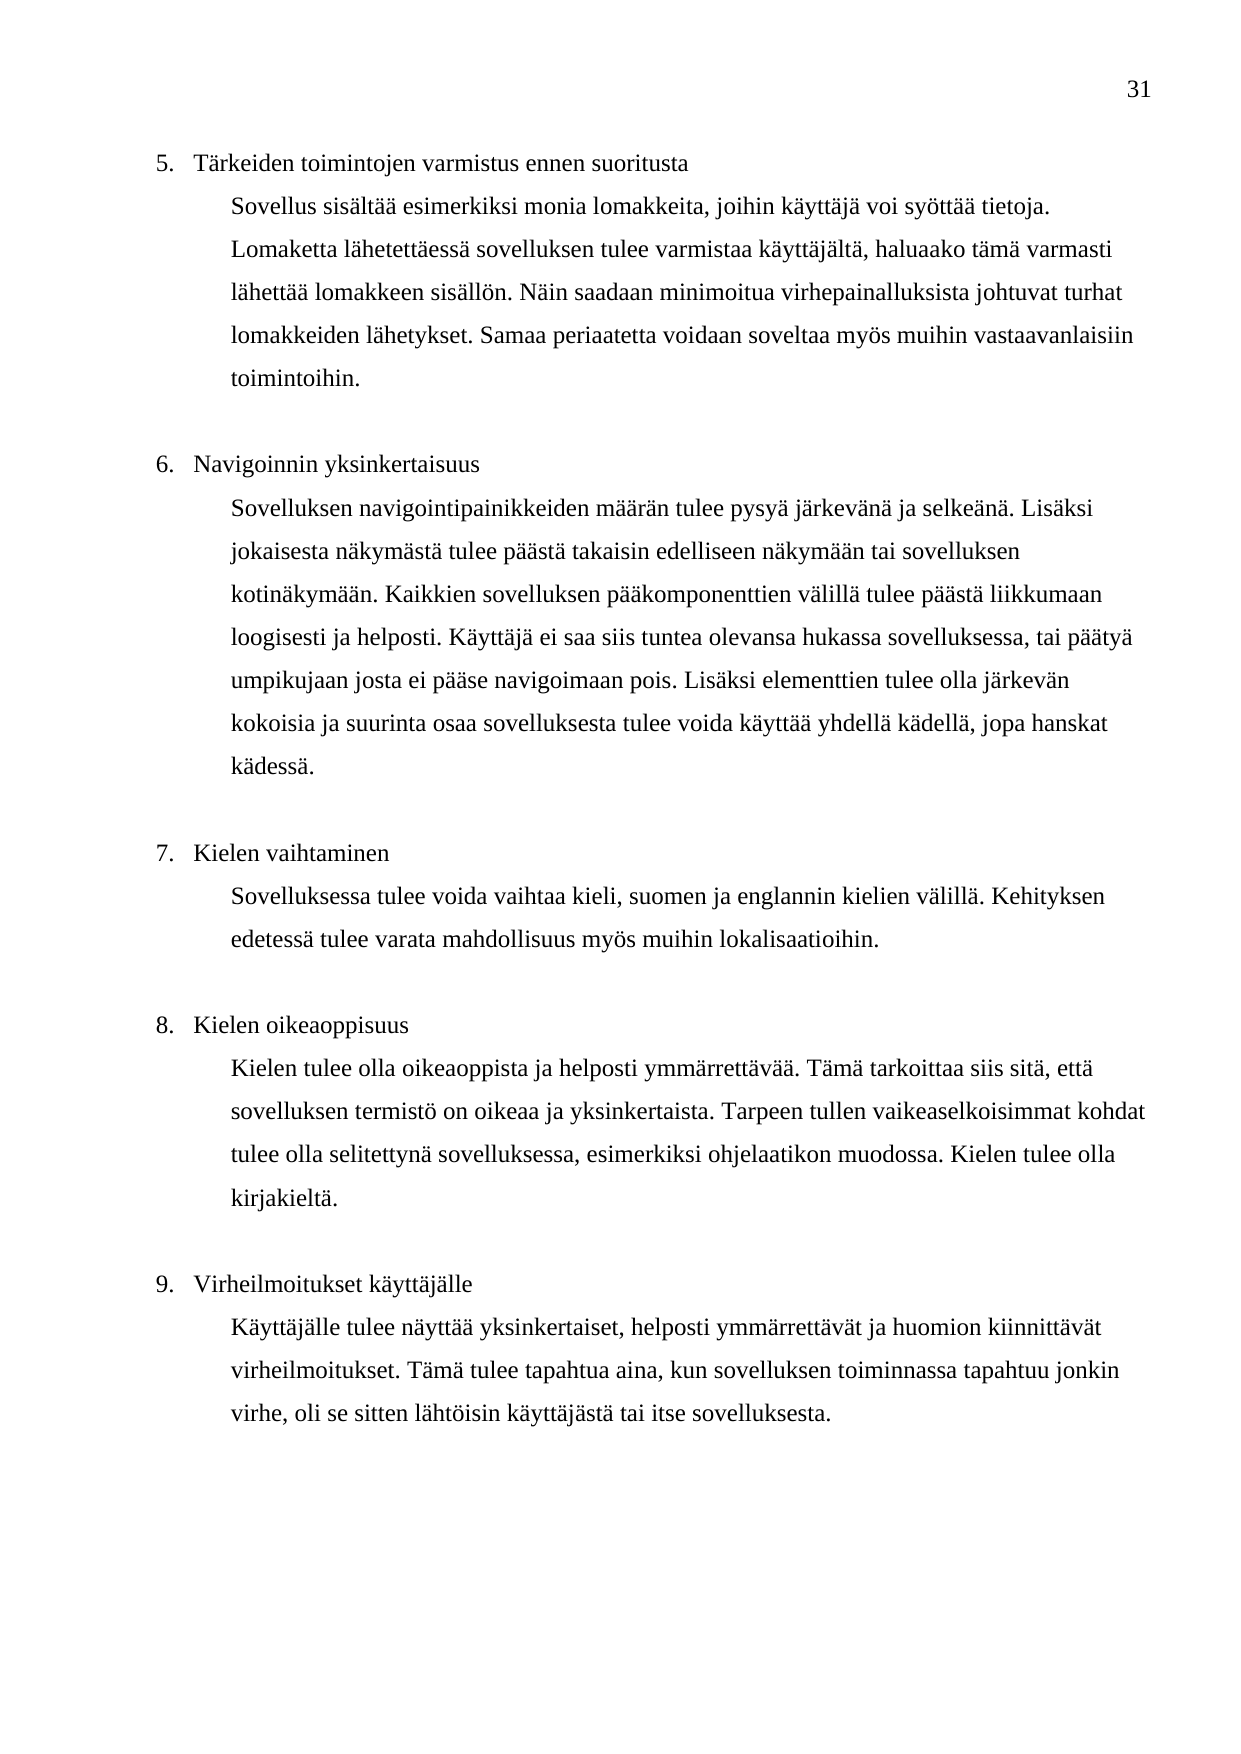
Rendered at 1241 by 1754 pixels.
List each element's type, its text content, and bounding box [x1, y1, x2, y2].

list Navigoinnin yksinkertaisuus [156, 449, 1152, 478]
list Sovelluksessa tulee voida vaihtaa kieli, suomen ja englannin kielien välillä. Kehityksen edetessä tulee varata mahdollisuus myös muihin lokalisaatioihin. [193, 881, 1152, 953]
list Käyttäjälle tulee näyttää yksinkertaiset, helposti ymmärrettävät ja huomion kiinnittävät virheilmoitukset. Tämä tulee tapahtua aina, kun sovelluksen toiminnassa tapahtuu jonkin virhe, oli se sitten lähtöisin käyttäjästä tai itse sovelluksesta. [193, 1312, 1152, 1427]
list Sovellus sisältää esimerkiksi monia lomakkeita, joihin käyttäjä voi syöttää tietoja. Lomaketta lähetettäessä sovelluksen tulee varmistaa käyttäjältä, haluaako tämä varmasti lähettää lomakkeen sisällön. Näin saadaan minimoitua virhepainalluksista johtuvat turhat lomakkeiden lähetykset. Samaa periaatetta voidaan soveltaa myös muihin vastaavanlaisiin toimintoihin. [193, 191, 1152, 392]
list Kielen oikeaoppisuus [156, 1010, 1152, 1039]
list Tärkeiden toimintojen varmistus ennen suoritusta [156, 148, 1152, 176]
list Kielen tulee olla oikeaoppista ja helposti ymmärrettävää. Tämä tarkoittaa siis sitä, että sovelluksen termistö on oikeaa ja yksinkertaista. Tarpeen tullen vaikeaselkoisimmat kohdat tulee olla selitettynä sovelluksessa, esimerkiksi ohjelaatikon muodossa. Kielen tulee olla kirjakieltä. [193, 1053, 1152, 1211]
list Kielen vaihtaminen [156, 838, 1152, 866]
list Sovelluksen navigointipainikkeiden määrän tulee pysyä järkevänä ja selkeänä. Lisäksi jokaisesta näkymästä tulee päästä takaisin edelliseen näkymään tai sovelluksen kotinäkymään. Kaikkien sovelluksen pääkomponenttien välillä tulee päästä liikkumaan loogisesti ja helposti. Käyttäjä ei saa siis tuntea olevansa hukassa sovelluksessa, tai päätyä umpikujaan josta ei pääse navigoimaan pois. Lisäksi elementtien tulee olla järkevän kokoisia ja suurinta osaa sovelluksesta tulee voida käyttää yhdellä kädellä, jopa hanskat kädessä. [193, 493, 1152, 780]
list Virheilmoitukset käyttäjälle [156, 1269, 1152, 1298]
